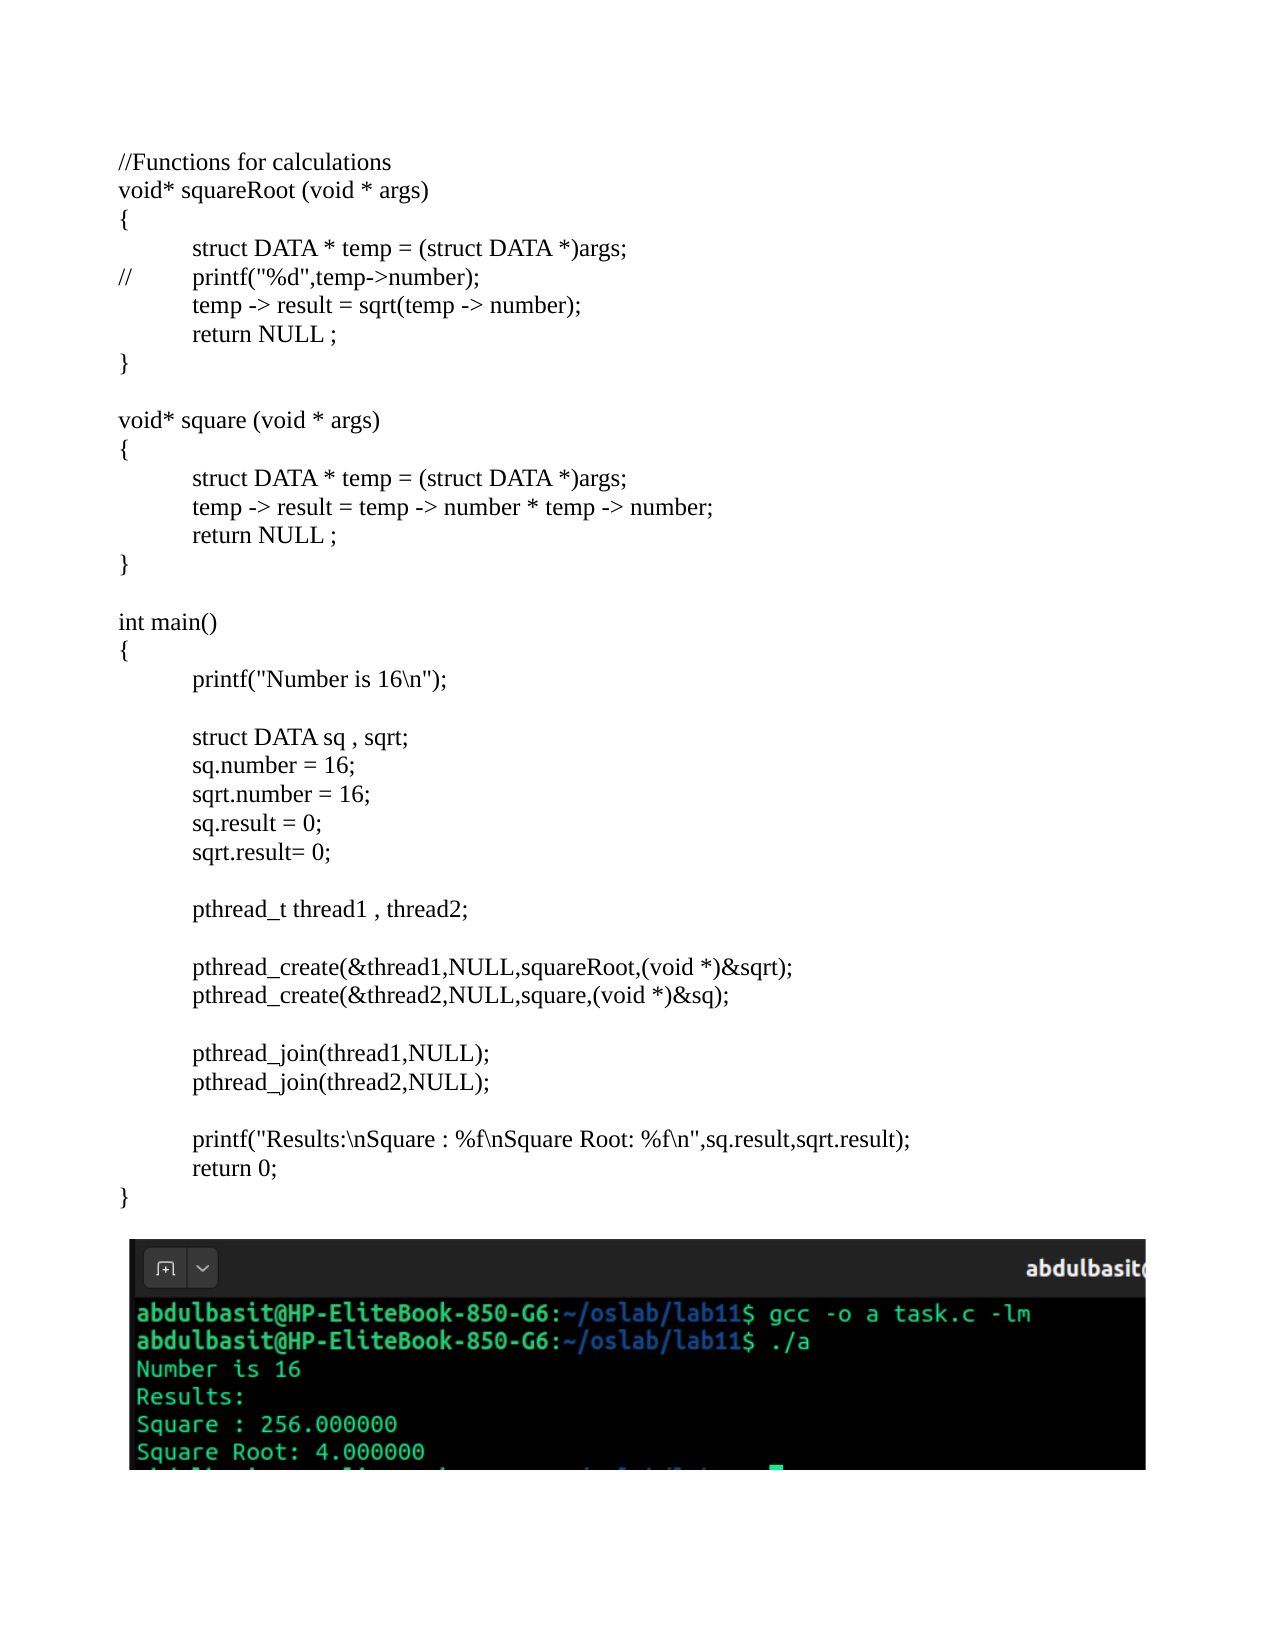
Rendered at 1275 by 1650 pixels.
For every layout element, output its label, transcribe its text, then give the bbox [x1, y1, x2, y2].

text pthread_t thread1 , thread2; [118, 894, 1157, 923]
text // printf("%d",temp->number); [118, 262, 1157, 291]
text sqrt.number = 16; [118, 779, 1157, 808]
text printf("Results:\nSquare : %f\nSquare Root: %f\n",sq.result,sqrt.result); [118, 1124, 1157, 1153]
picture [129, 1239, 1146, 1470]
text struct DATA * temp = (struct DATA *)args; [118, 463, 1157, 492]
text struct DATA * temp = (struct DATA *)args; [118, 233, 1157, 262]
text return NULL ; [118, 521, 1157, 549]
text { [118, 434, 1157, 463]
text struct DATA sq , sqrt; [118, 722, 1157, 751]
text { [118, 636, 1157, 664]
text pthread_join(thread1,NULL); [118, 1038, 1157, 1067]
text int main() [118, 607, 1157, 636]
text sq.number = 16; [118, 751, 1157, 779]
text } [118, 348, 1157, 377]
text //Functions for calculations [118, 147, 1157, 176]
text temp -> result = temp -> number * temp -> number; [118, 492, 1157, 521]
text printf("Number is 16\n"); [118, 664, 1157, 693]
text } [118, 1182, 1157, 1211]
text return 0; [118, 1153, 1157, 1182]
text pthread_create(&thread2,NULL,square,(void *)&sq); [118, 981, 1157, 1009]
text pthread_create(&thread1,NULL,squareRoot,(void *)&sqrt); [118, 952, 1157, 981]
text sqrt.result= 0; [118, 837, 1157, 866]
text return NULL ; [118, 319, 1157, 348]
text sq.result = 0; [118, 808, 1157, 837]
text temp -> result = sqrt(temp -> number); [118, 291, 1157, 319]
text { [118, 204, 1157, 233]
text void* squareRoot (void * args) [118, 176, 1157, 204]
text pthread_join(thread2,NULL); [118, 1067, 1157, 1096]
text void* square (void * args) [118, 406, 1157, 434]
text } [118, 549, 1157, 578]
